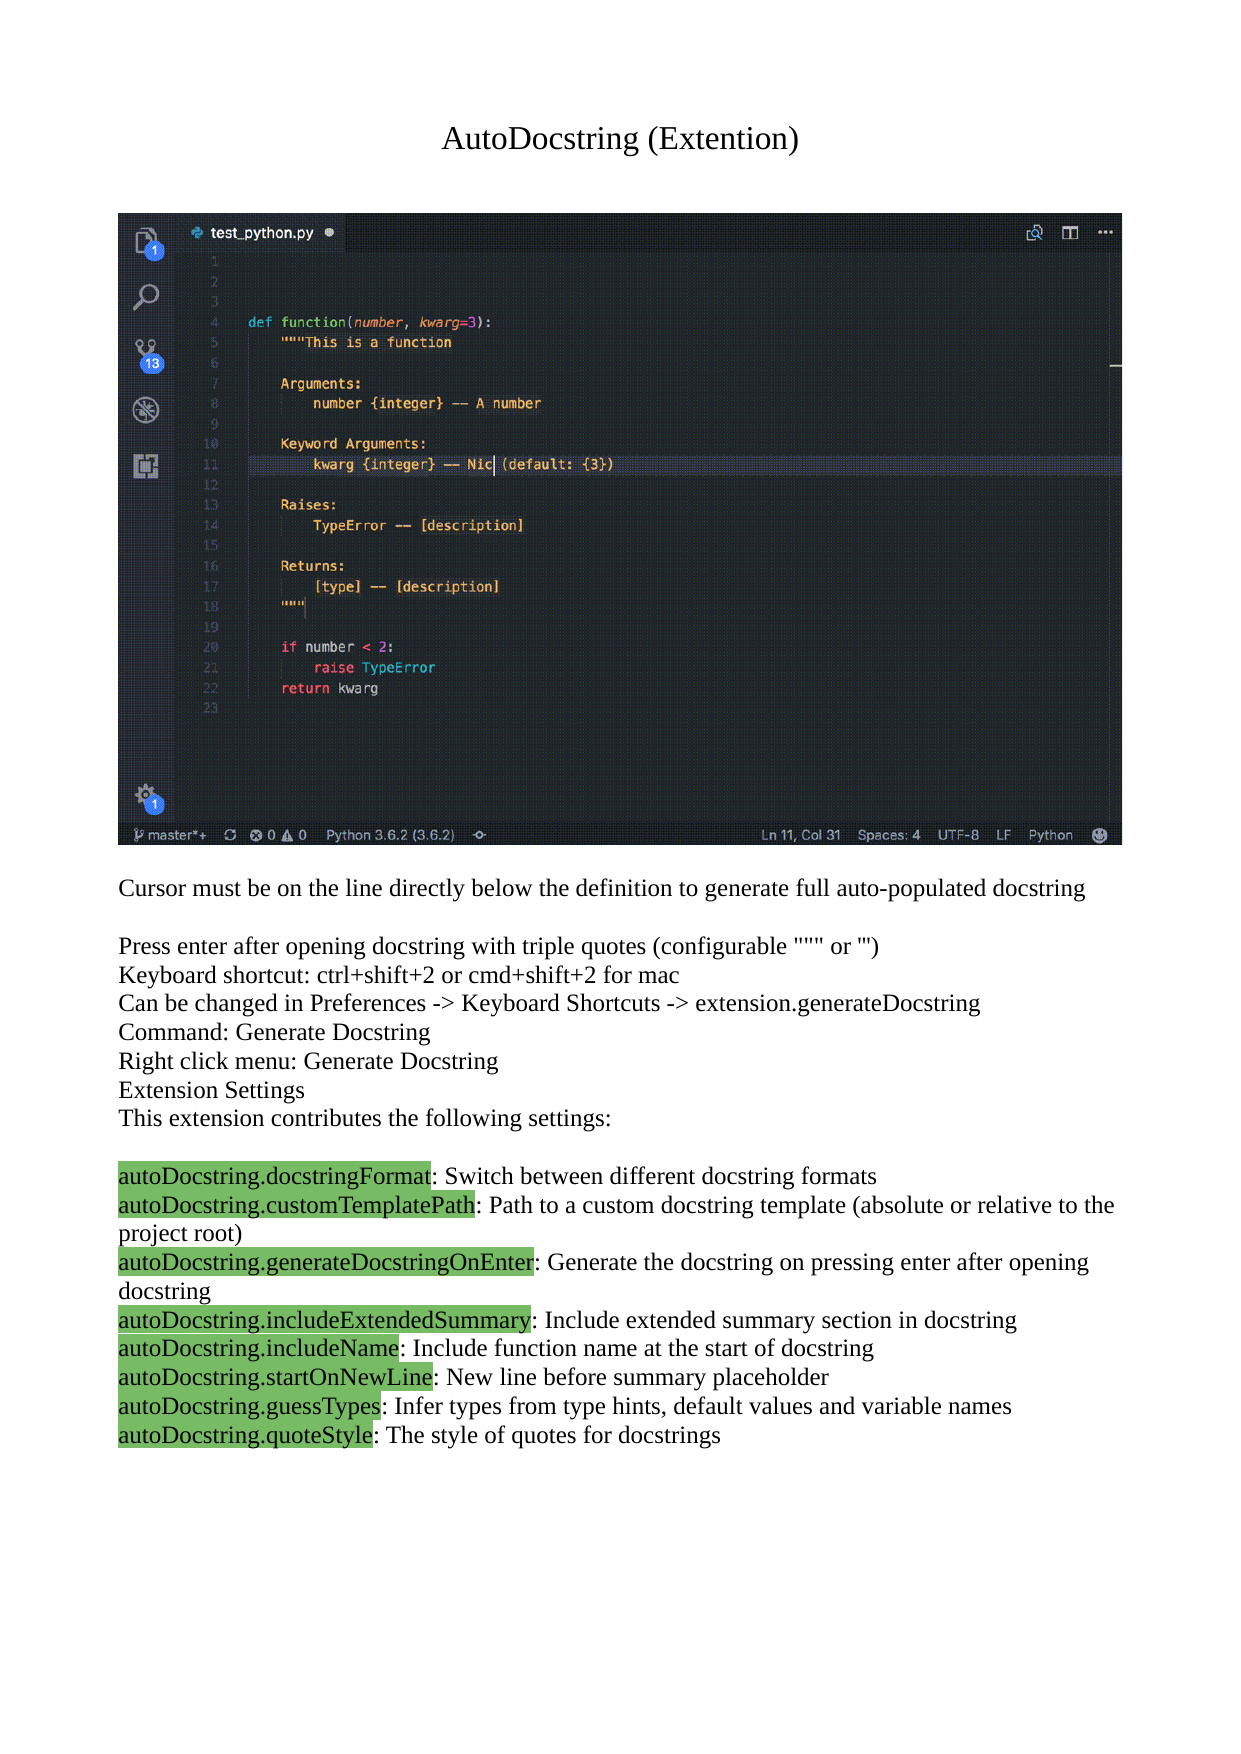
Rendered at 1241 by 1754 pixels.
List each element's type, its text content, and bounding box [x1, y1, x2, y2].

text autoDocstring.includeExtendedSummary: Include extended summary section in docstring [118, 1305, 1122, 1333]
text autoDocstring.startOnNewLine: New line before summary placeholder [118, 1362, 1122, 1391]
text Keyboard shortcut: ctrl+shift+2 or cmd+shift+2 for mac [118, 960, 1122, 988]
text Press enter after opening docstring with triple quotes (configurable """ or ''') [118, 931, 1122, 960]
text This extension contributes the following settings: [118, 1103, 1122, 1132]
text Right click menu: Generate Docstring [118, 1046, 1122, 1075]
text autoDocstring.guessTypes: Infer types from type hints, default values and variable names [118, 1391, 1122, 1420]
text autoDocstring.docstringFormat: Switch between different docstring formats [118, 1161, 1122, 1190]
text AutoDocstring (Extention) [118, 118, 1122, 156]
picture [118, 213, 1123, 845]
text Can be changed in Preferences -> Keyboard Shortcuts -> extension.generateDocstring [118, 988, 1122, 1017]
text Cursor must be on the line directly below the definition to generate full auto-populated docstring [118, 873, 1122, 902]
text autoDocstring.quoteStyle: The style of quotes for docstrings [118, 1420, 1122, 1448]
text Extension Settings [118, 1075, 1122, 1103]
text autoDocstring.customTemplatePath: Path to a custom docstring template (absolute or relative to the project root) [118, 1190, 1122, 1247]
text autoDocstring.includeName: Include function name at the start of docstring [118, 1333, 1122, 1362]
text autoDocstring.generateDocstringOnEnter: Generate the docstring on pressing enter after opening docstring [118, 1247, 1122, 1305]
text Command: Generate Docstring [118, 1017, 1122, 1046]
